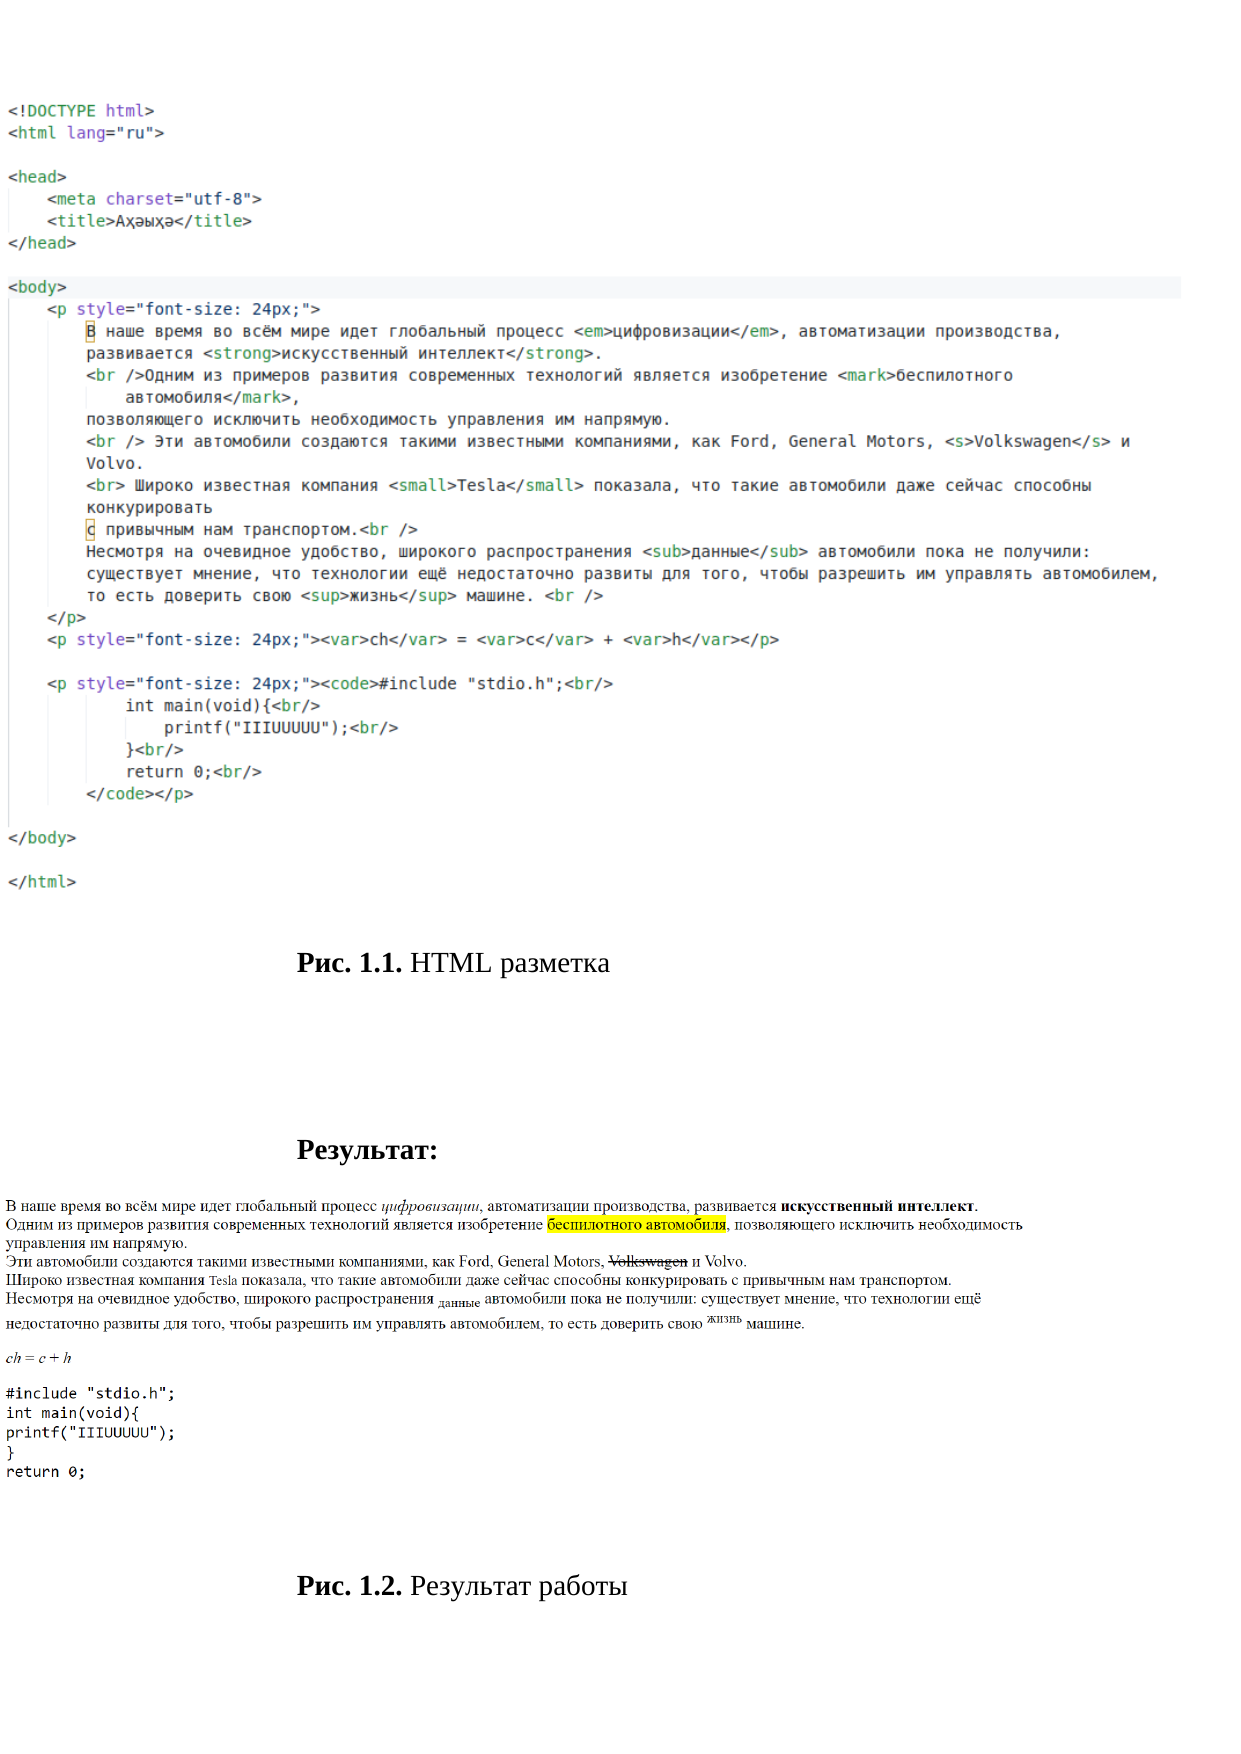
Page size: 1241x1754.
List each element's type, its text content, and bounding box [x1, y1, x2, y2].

text Рис. 1.2. Результат работы [223, 1568, 1181, 1601]
text Результат: [223, 1132, 1181, 1166]
picture [0, 99, 1182, 898]
picture [0, 1182, 1034, 1520]
text Рис. 1.1. HTML разметка [223, 945, 1181, 979]
